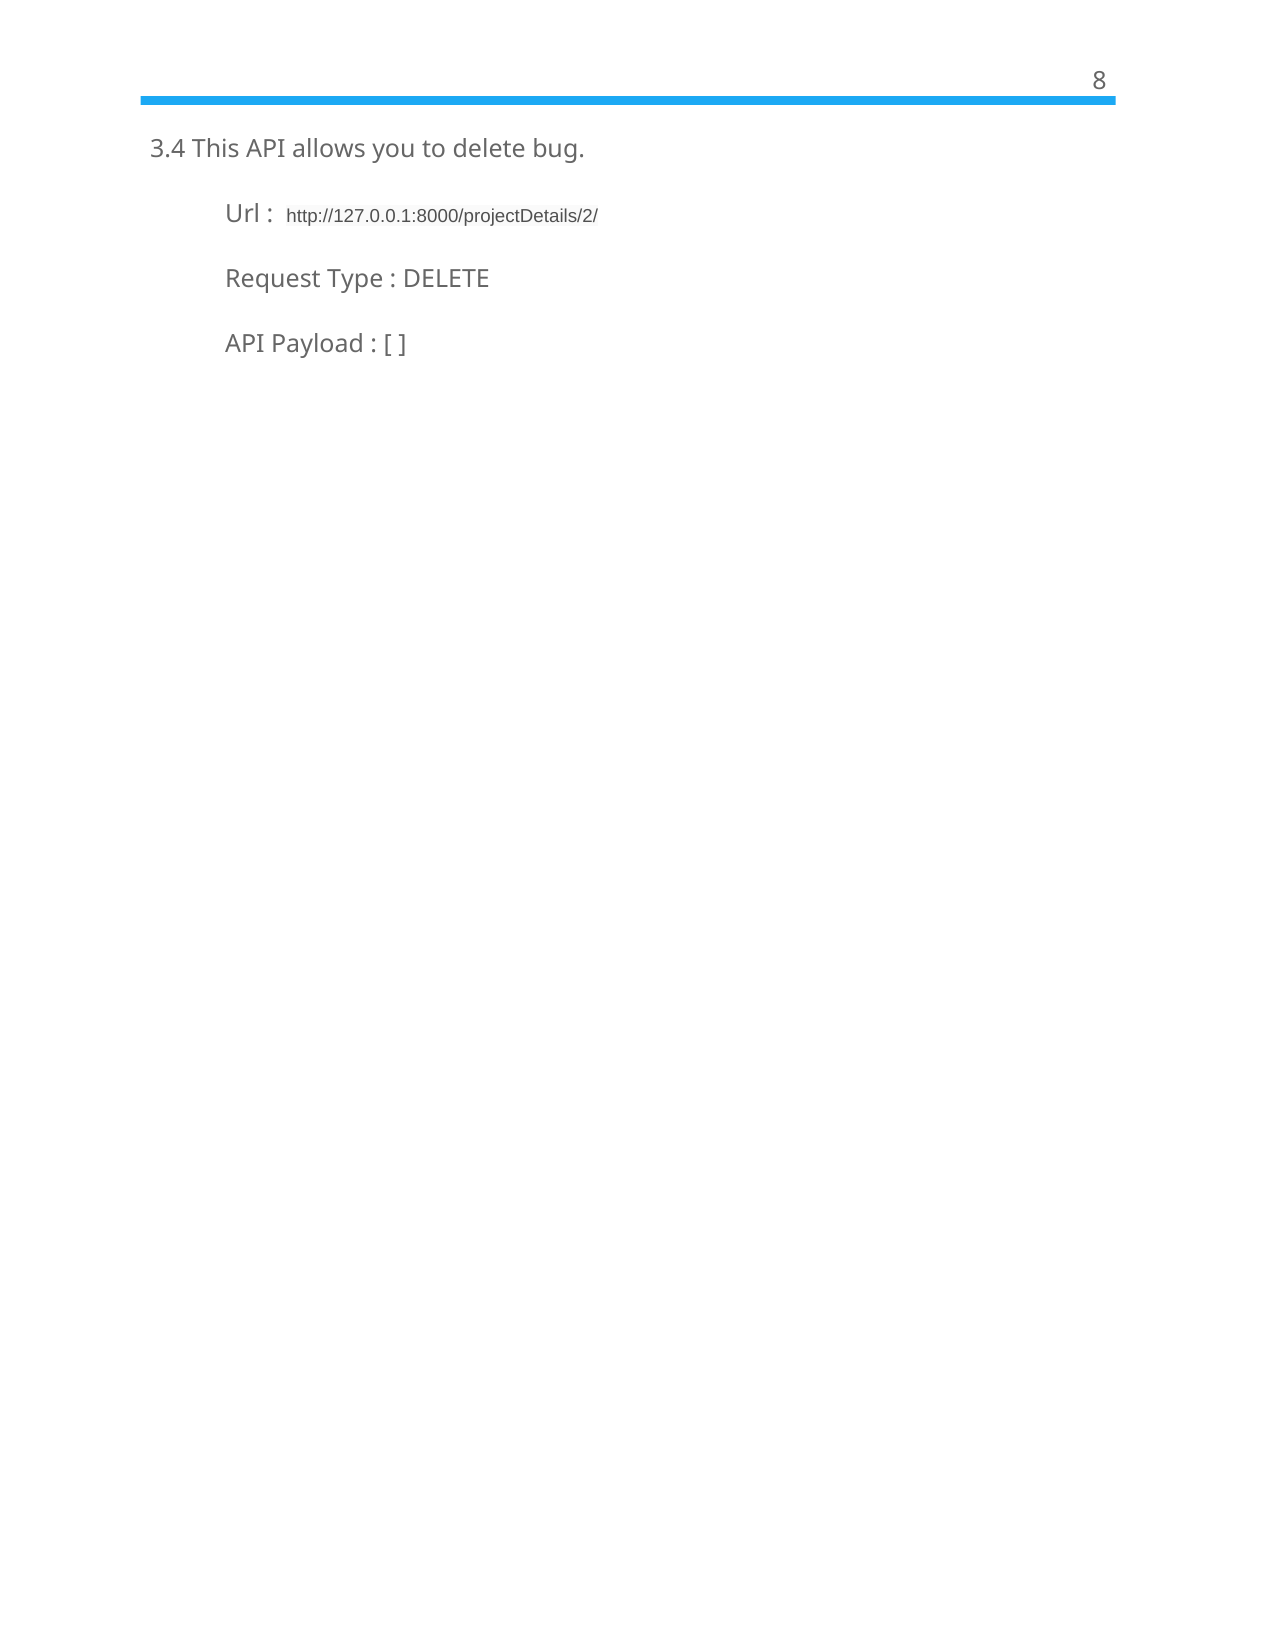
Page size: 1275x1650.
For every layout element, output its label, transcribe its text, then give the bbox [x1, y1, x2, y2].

picture [140, 96, 1116, 105]
text 3.4 This API allows you to delete bug. [150, 131, 1125, 165]
text API Payload : [ ] [150, 326, 1125, 360]
text Request Type : DELETE [150, 261, 1125, 295]
text Url : ​ http://127.0.0.1:8000/projectDetails/2/ [150, 196, 1125, 230]
